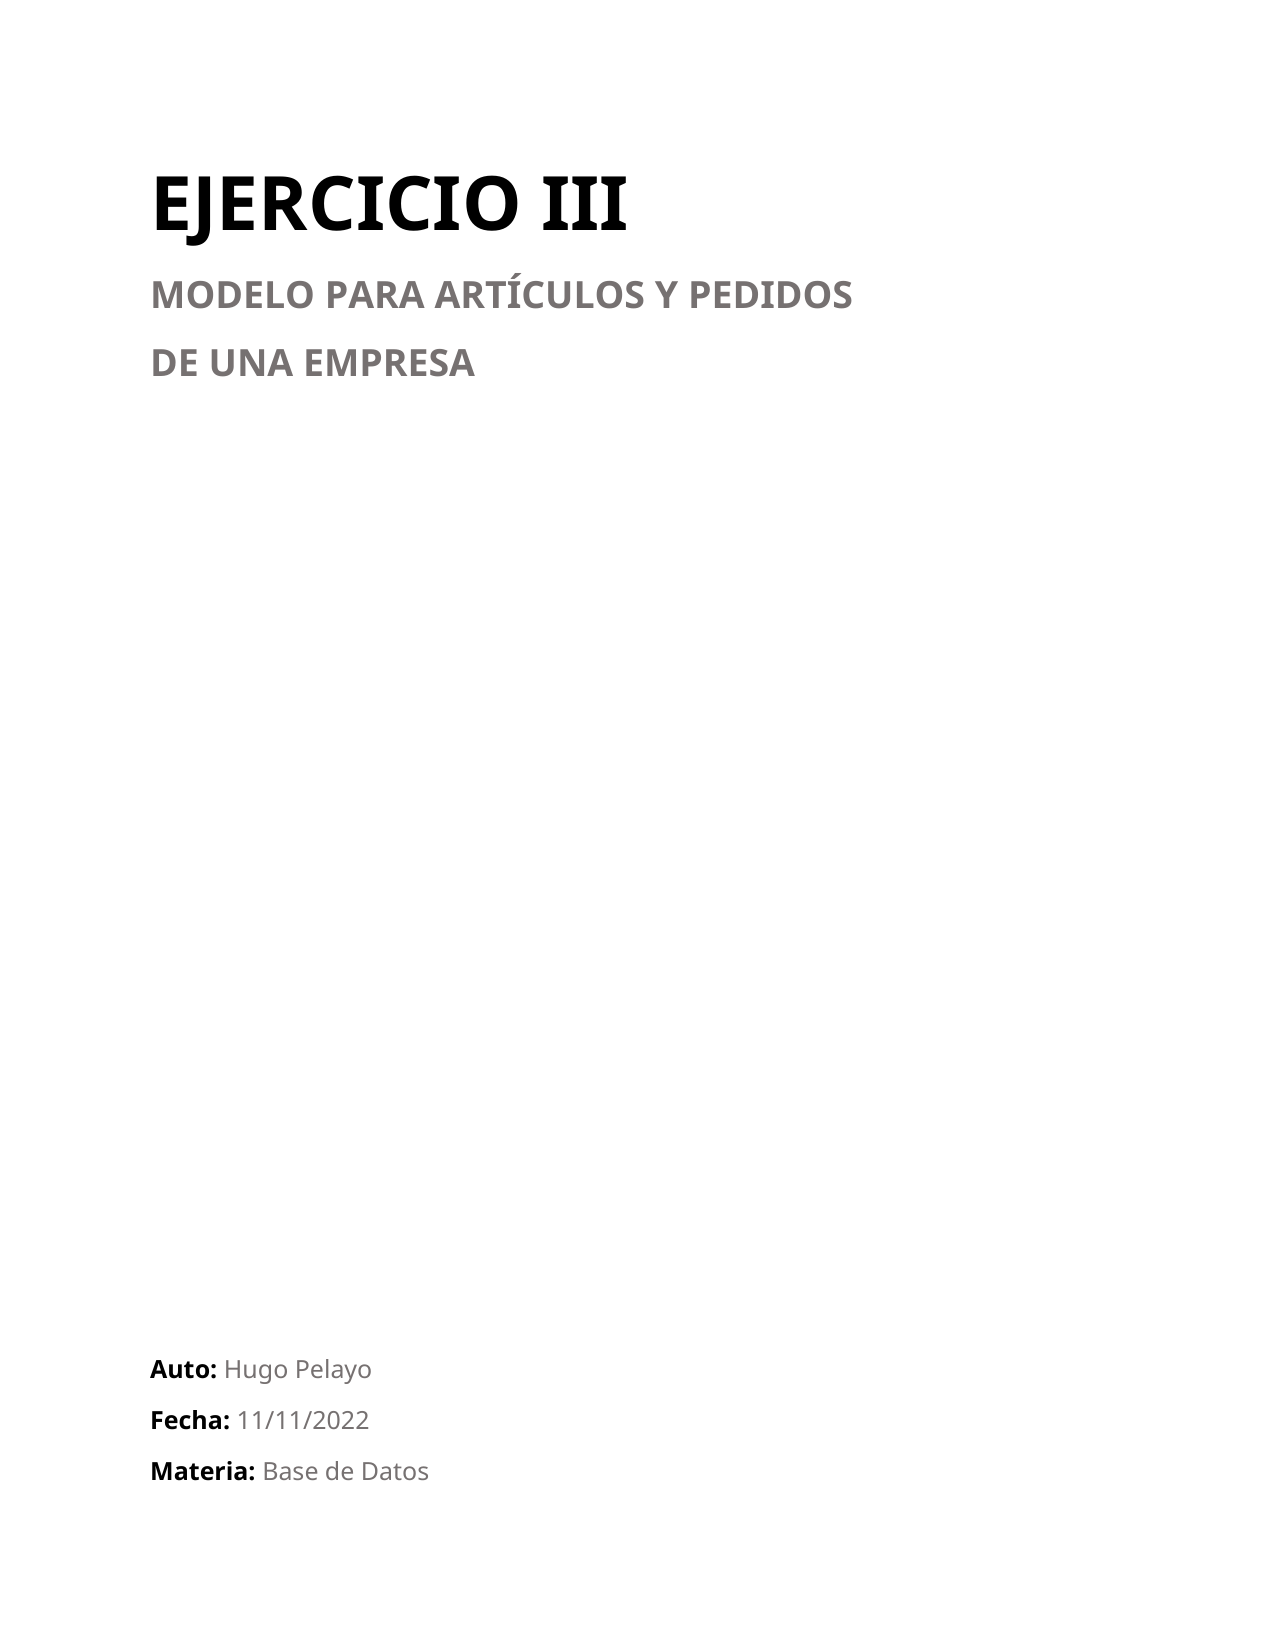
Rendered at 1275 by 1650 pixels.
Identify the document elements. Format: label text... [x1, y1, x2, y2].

text MODELO PARA ARTÍCULOS Y PEDIDOS [150, 269, 1125, 320]
text Auto: Hugo Pelayo [150, 1352, 1125, 1386]
text Fecha: 11/11/2022 [150, 1403, 1125, 1437]
text DE UNA EMPRESA [150, 337, 1125, 388]
text Materia: Base de Datos [150, 1454, 1125, 1488]
text EJERCICIO III [150, 150, 1125, 252]
